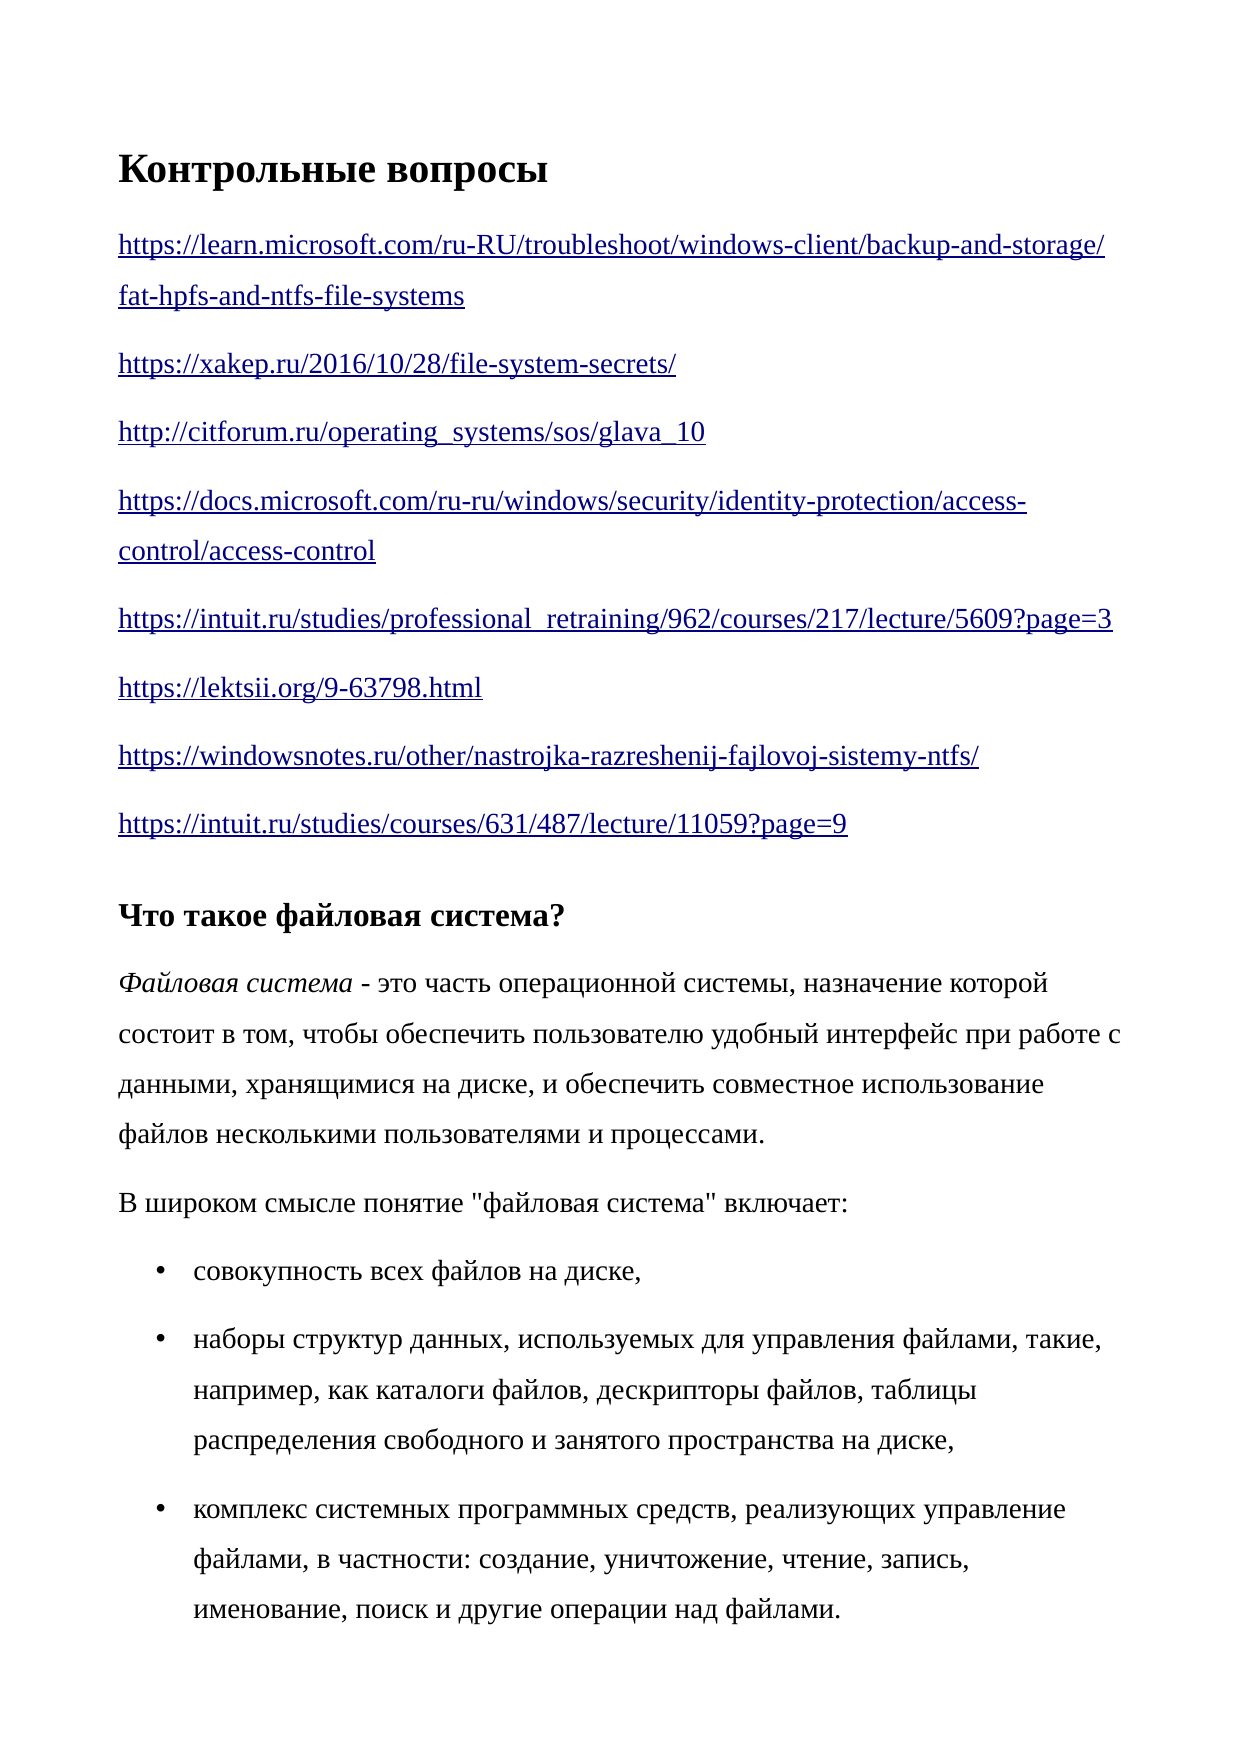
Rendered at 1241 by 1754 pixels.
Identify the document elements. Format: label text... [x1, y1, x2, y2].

text http://citforum.ru/operating_systems/sos/glava_10 [118, 414, 1122, 448]
text https://intuit.ru/studies/professional_retraining/962/courses/217/lecture/5609?page=3 [118, 601, 1122, 635]
text В широком смысле понятие "файловая система" включает: [118, 1185, 1122, 1218]
text https://docs.microsoft.com/ru-ru/windows/security/identity-protection/access-control/access-control [118, 483, 1122, 567]
text https://xakep.ru/2016/10/28/file-system-secrets/ [118, 346, 1122, 380]
text https://intuit.ru/studies/courses/631/487/lecture/11059?page=9 [118, 806, 1122, 840]
subtitle Контрольные вопросы [118, 143, 1122, 191]
subtitle Что такое файловая система? [118, 896, 1122, 934]
list наборы структур данных, используемых для управления файлами, такие, например, как каталоги файлов, дескрипторы файлов, таблицы распределения свободного и занятого пространства на диске, [156, 1322, 1122, 1456]
list совокупность всех файлов на диске, [156, 1253, 1122, 1287]
text Файловая система - это часть операционной системы, назначение которой состоит в том, чтобы обеспечить пользователю удобный интерфейс при работе с данными, хранящимися на диске, и обеспечить совместное использование файлов несколькими пользователями и процессами. [118, 966, 1122, 1150]
text https://lektsii.org/9-63798.html [118, 670, 1122, 703]
text https://windowsnotes.ru/other/nastrojka-razreshenij-fajlovoj-sistemy-ntfs/ [118, 738, 1122, 772]
list комплекс системных программных средств, реализующих управление файлами, в частности: создание, уничтожение, чтение, запись, именование, поиск и другие операции над файлами. [156, 1491, 1122, 1625]
text https://learn.microsoft.com/ru-RU/troubleshoot/windows-client/backup-and-storage/fat-hpfs-and-ntfs-file-systems [118, 227, 1122, 311]
